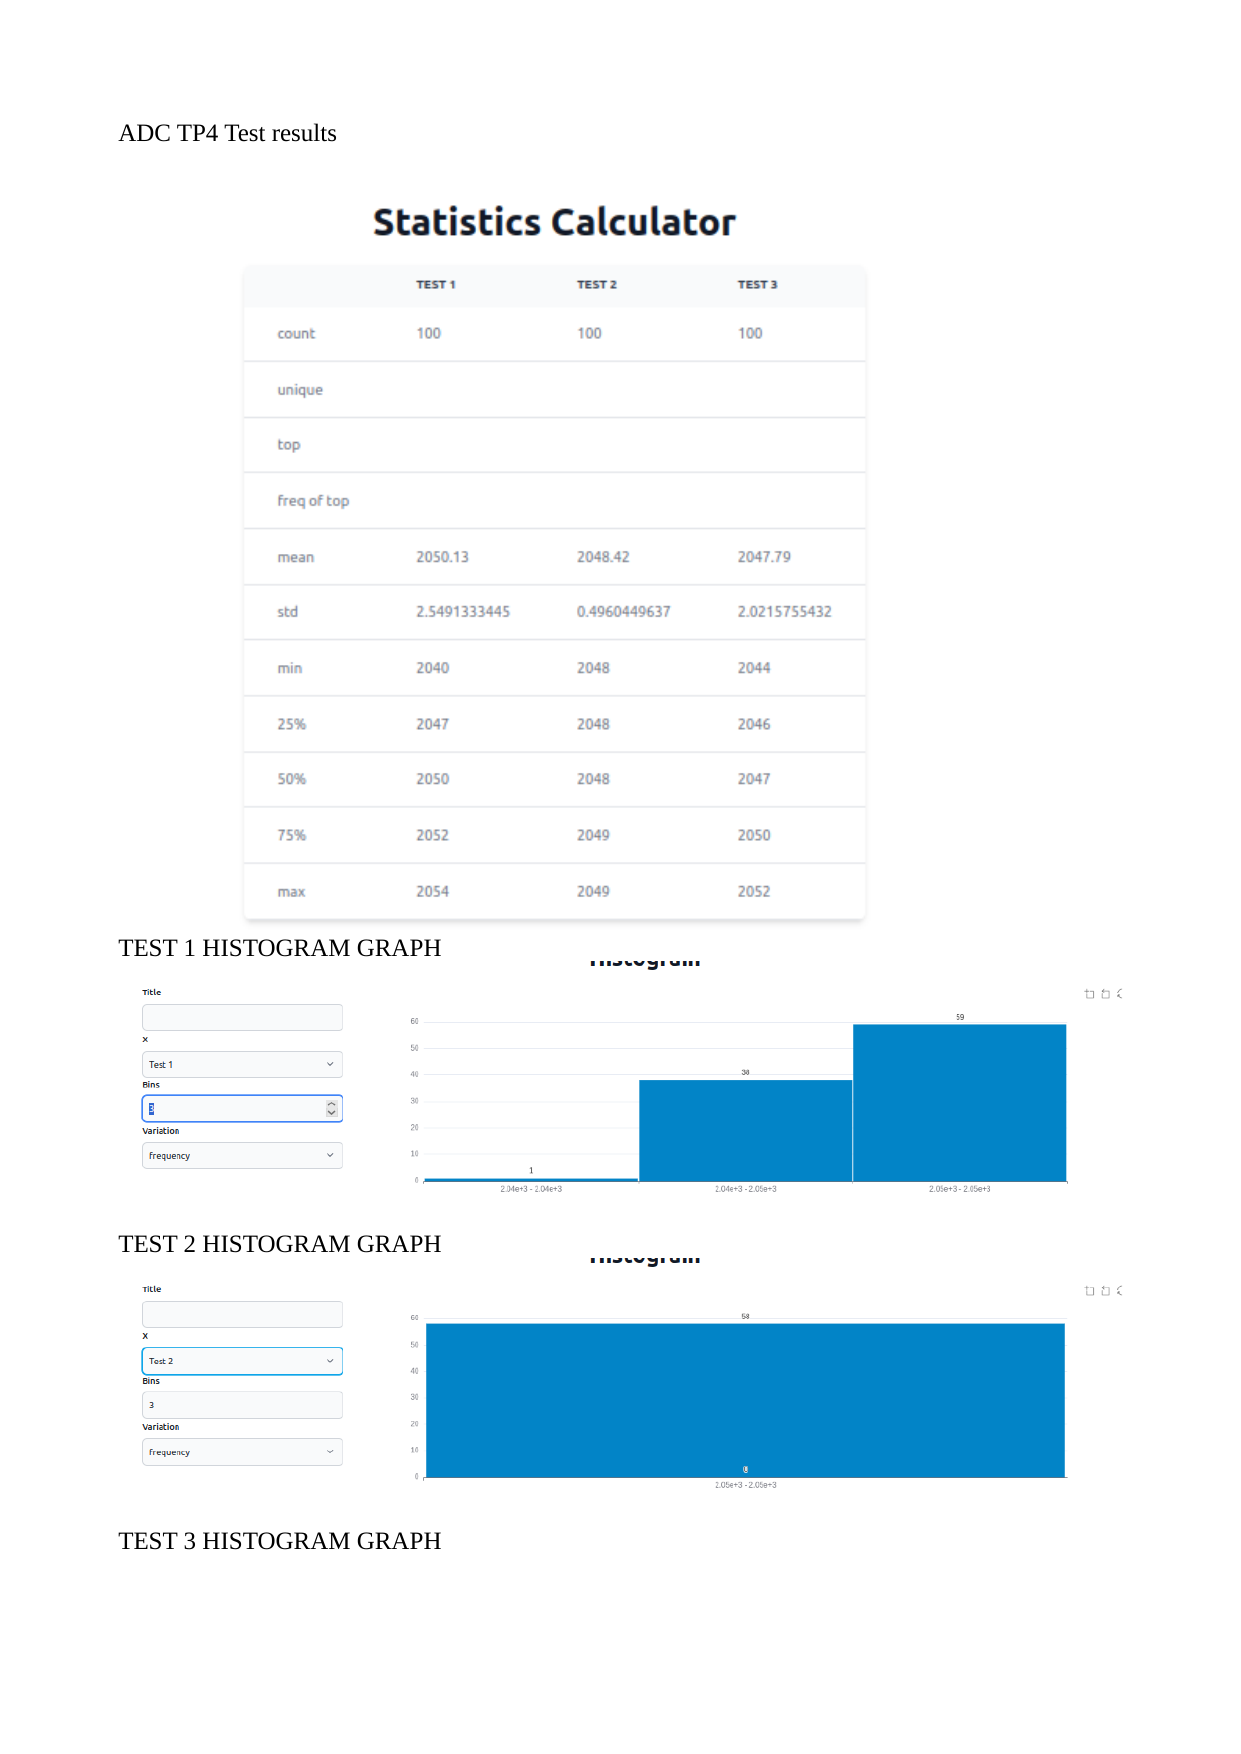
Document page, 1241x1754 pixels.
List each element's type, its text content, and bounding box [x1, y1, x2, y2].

picture [118, 961, 1123, 1230]
text TEST 3 HISTOGRAM GRAPH [118, 1526, 1122, 1555]
text TEST 1 HISTOGRAM GRAPH [118, 147, 1122, 961]
picture [118, 1258, 1123, 1526]
text TEST 2 HISTOGRAM GRAPH [118, 1230, 1122, 1258]
text ADC TP4 Test results [118, 118, 1122, 147]
picture [210, 159, 924, 933]
